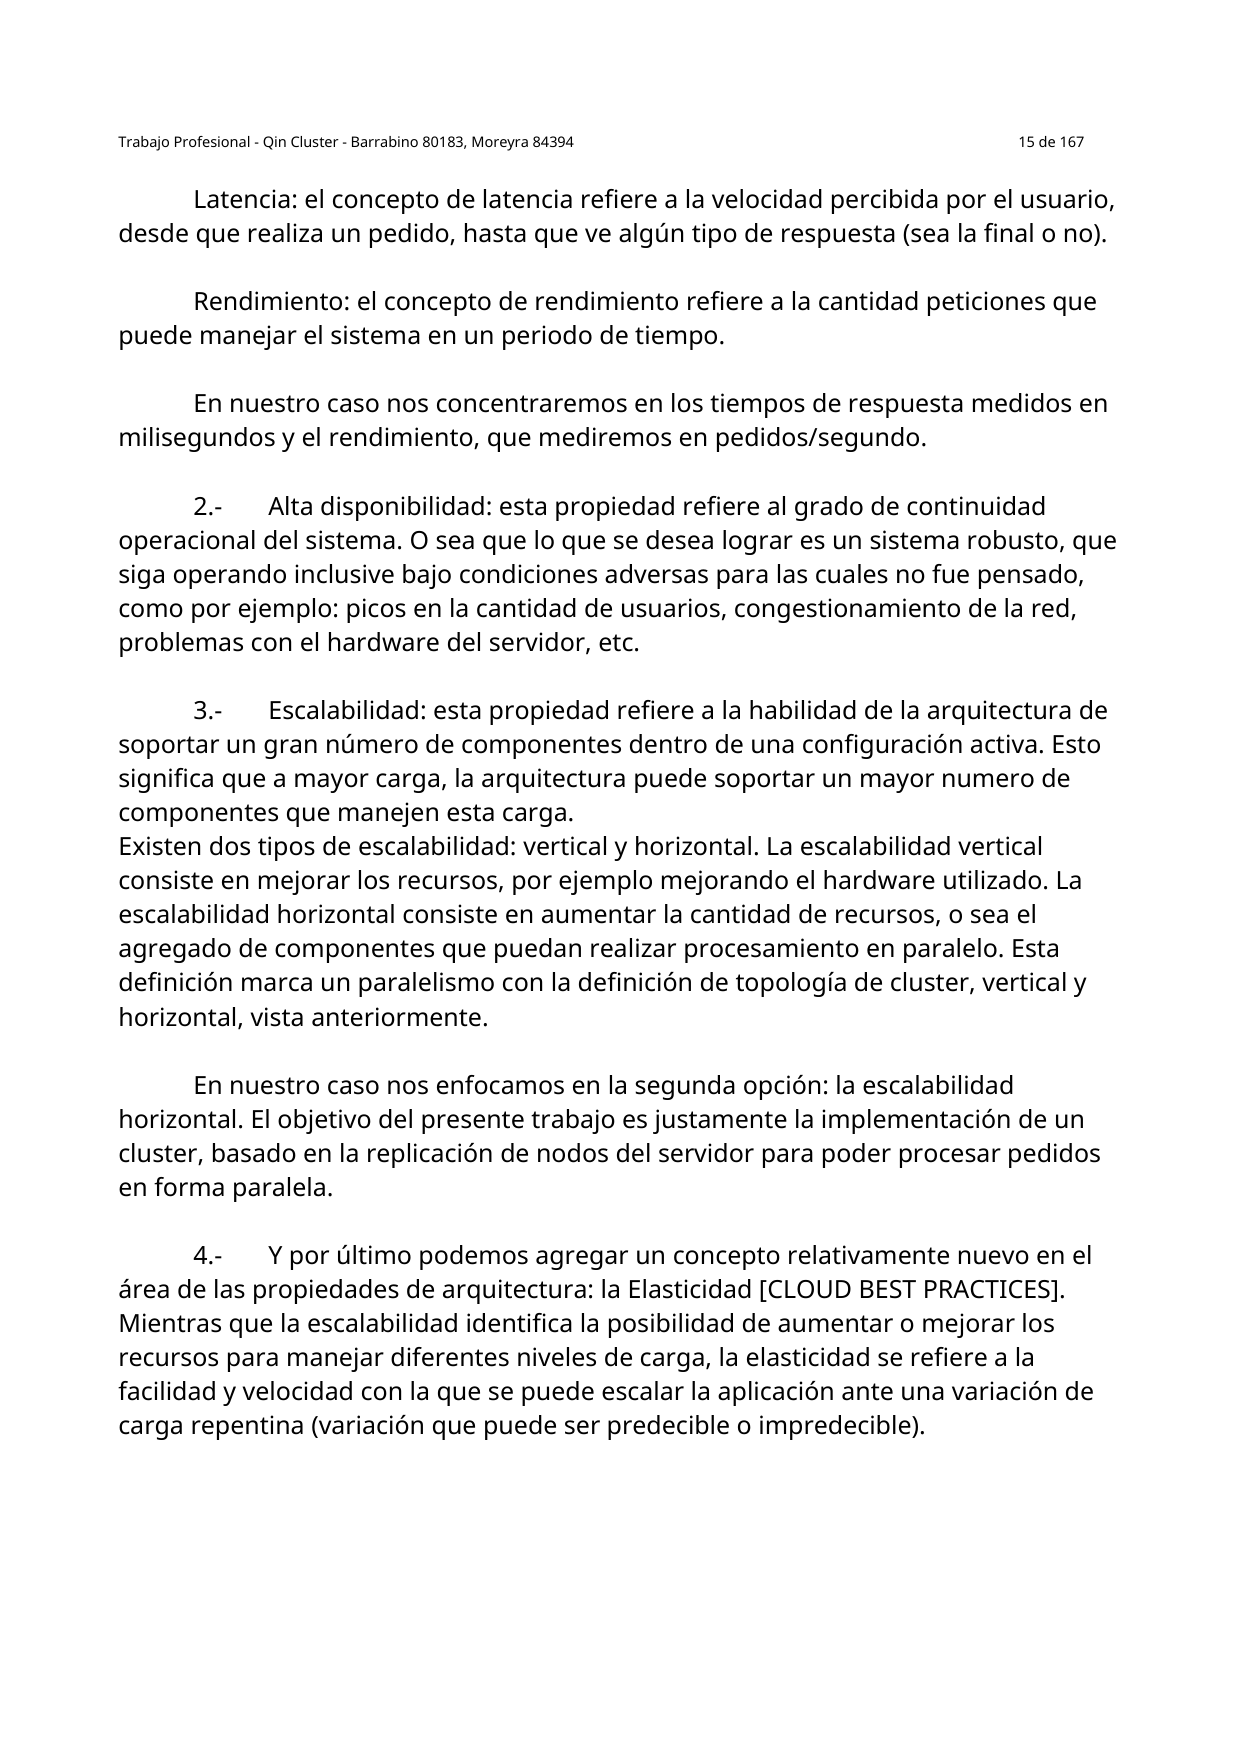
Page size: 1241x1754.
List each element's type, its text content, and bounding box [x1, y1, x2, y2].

text Latencia: el concepto de latencia refiere a la velocidad percibida por el usuario, desde que realiza un pedido, hasta que ve algún tipo de respuesta (sea la final o no). [118, 182, 1122, 250]
text 3.- Escalabilidad: esta propiedad refiere a la habilidad de la arquitectura de soportar un gran número de componentes dentro de una configuración activa. Esto significa que a mayor carga, la arquitectura puede soportar un mayor numero de componentes que manejen esta carga. Existen dos tipos de escalabilidad: vertical y horizontal. La escalabilidad vertical consiste en mejorar los recursos, por ejemplo mejorando el hardware utilizado. La escalabilidad horizontal consiste en aumentar la cantidad de recursos, o sea el agregado de componentes que puedan realizar procesamiento en paralelo. Esta definición marca un paralelismo con la definición de topología de cluster, vertical y horizontal, vista anteriormente. [118, 693, 1122, 1033]
text Rendimiento: el concepto de rendimiento refiere a la cantidad peticiones que puede manejar el sistema en un periodo de tiempo. [118, 284, 1122, 352]
text 4.- Y por último podemos agregar un concepto relativamente nuevo en el área de las propiedades de arquitectura: la Elasticidad [CLOUD BEST PRACTICES]. Mientras que la escalabilidad identifica la posibilidad de aumentar o mejorar los recursos para manejar diferentes niveles de carga, la elasticidad se refiere a la facilidad y velocidad con la que se puede escalar la aplicación ante una variación de carga repentina (variación que puede ser predecible o impredecible). [118, 1238, 1122, 1442]
text 2.- Alta disponibilidad: esta propiedad refiere al grado de continuidad operacional del sistema. O sea que lo que se desea lograr es un sistema robusto, que siga operando inclusive bajo condiciones adversas para las cuales no fue pensado, como por ejemplo: picos en la cantidad de usuarios, congestionamiento de la red, problemas con el hardware del servidor, etc. [118, 488, 1122, 658]
text En nuestro caso nos concentraremos en los tiempos de respuesta medidos en milisegundos y el rendimiento, que mediremos en pedidos/segundo. [118, 386, 1122, 454]
text En nuestro caso nos enfocamos en la segunda opción: la escalabilidad horizontal. El objetivo del presente trabajo es justamente la implementación de un cluster, basado en la replicación de nodos del servidor para poder procesar pedidos en forma paralela. [118, 1067, 1122, 1203]
